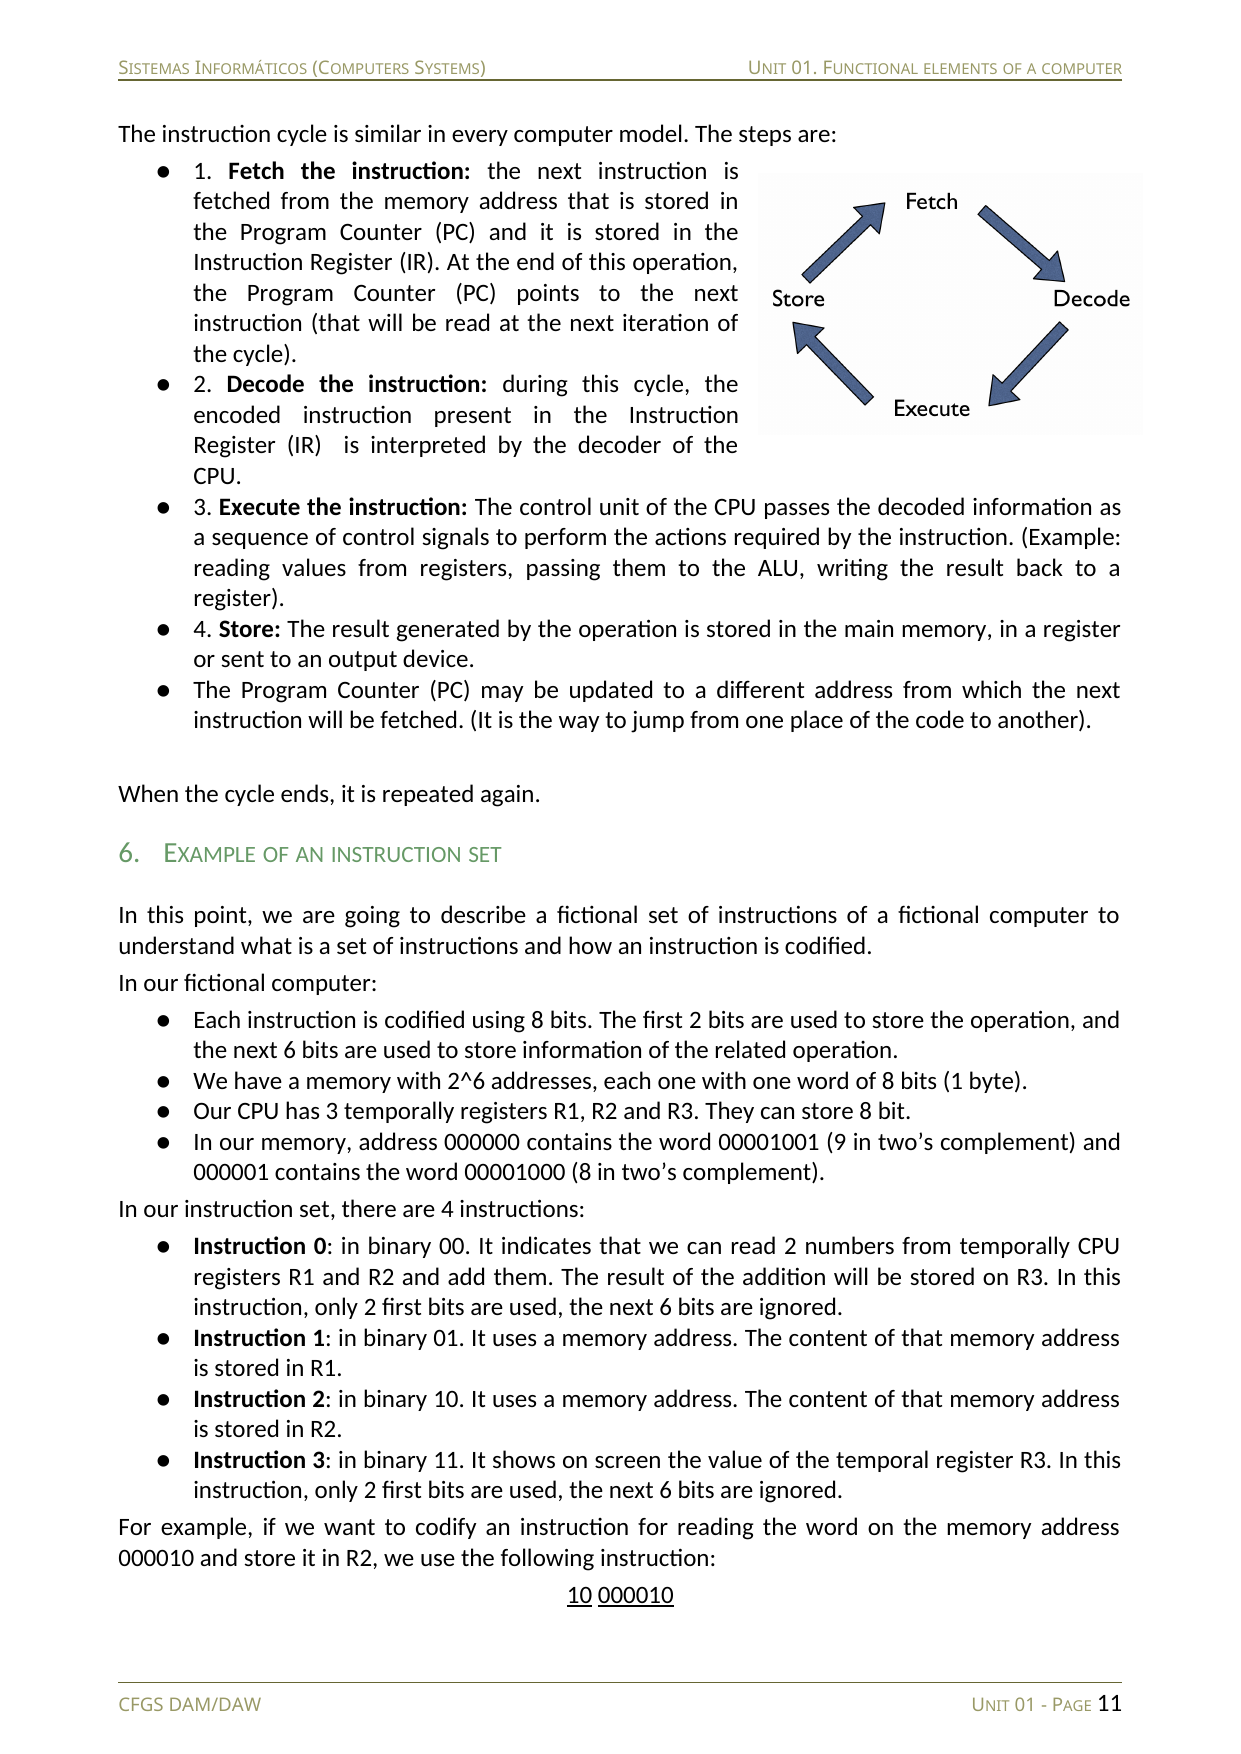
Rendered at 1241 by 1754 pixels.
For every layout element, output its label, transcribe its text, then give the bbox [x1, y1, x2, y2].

list The Program Counter (PC) may be updated to a different address from which the next instruction will be fetched. (It is the way to jump from one place of the code to another). [156, 674, 1122, 735]
picture [758, 173, 1143, 435]
list Each instruction is codified using 8 bits. The first 2 bits are used to store the operation, and the next 6 bits are used to store information of the related operation. [156, 1004, 1122, 1065]
list We have a memory with 2^6 addresses, each one with one word of 8 bits (1 byte). [156, 1065, 1122, 1095]
text 10 000010 [118, 1579, 1122, 1609]
list 4. Store: The result generated by the operation is stored in the main memory, in a register or sent to an output device. [156, 613, 1122, 674]
list Instruction 1: in binary 01. It uses a memory address. The content of that memory address is stored in R1. [156, 1322, 1122, 1383]
subtitle Example of an instruction set [118, 834, 1122, 869]
list Instruction 2: in binary 10. It uses a memory address. The content of that memory address is stored in R2. [156, 1383, 1122, 1444]
text In our instruction set, there are 4 instructions: [118, 1193, 1122, 1224]
text In our fictional computer: [118, 967, 1122, 997]
list 1. Fetch the instruction: the next instruction is fetched from the memory address that is stored in the Program Counter (PC) and it is stored in the Instruction Register (IR). At the end of this operation, the Program Counter (PC) points to the next instruction (that will be read at the next iteration of the cycle). [156, 155, 1122, 369]
list 3. Execute the instruction: The control unit of the CPU passes the decoded information as a sequence of control signals to perform the actions required by the instruction. (Example: reading values from registers, passing them to the ALU, writing the result back to a register). [156, 491, 1122, 613]
list Instruction 0: in binary 00. It indicates that we can read 2 numbers from temporally CPU registers R1 and R2 and add them. The result of the addition will be stored on R3. In this instruction, only 2 first bits are used, the next 6 bits are ignored. [156, 1230, 1122, 1322]
list Our CPU has 3 temporally registers R1, R2 and R3. They can store 8 bit. [156, 1095, 1122, 1126]
text For example, if we want to codify an instruction for reading the word on the memory address 000010 and store it in R2, we use the following instruction: [118, 1512, 1122, 1573]
text When the cycle ends, it is repeated again. [118, 778, 1122, 809]
list Instruction 3: in binary 11. It shows on screen the value of the temporal register R3. In this instruction, only 2 first bits are used, the next 6 bits are ignored. [156, 1444, 1122, 1505]
list 2. Decode the instruction: during this cycle, the encoded instruction present in the Instruction Register (IR) is interpreted by the decoder of the CPU. [156, 369, 1122, 491]
text The instruction cycle is similar in every computer model. The steps are: [118, 118, 1122, 148]
list In our memory, address 000000 contains the word 00001001 (9 in two’s complement) and 000001 contains the word 00001000 (8 in two’s complement). [156, 1126, 1122, 1187]
text In this point, we are going to describe a fictional set of instructions of a fictional computer to understand what is a set of instructions and how an instruction is codified. [118, 899, 1122, 960]
